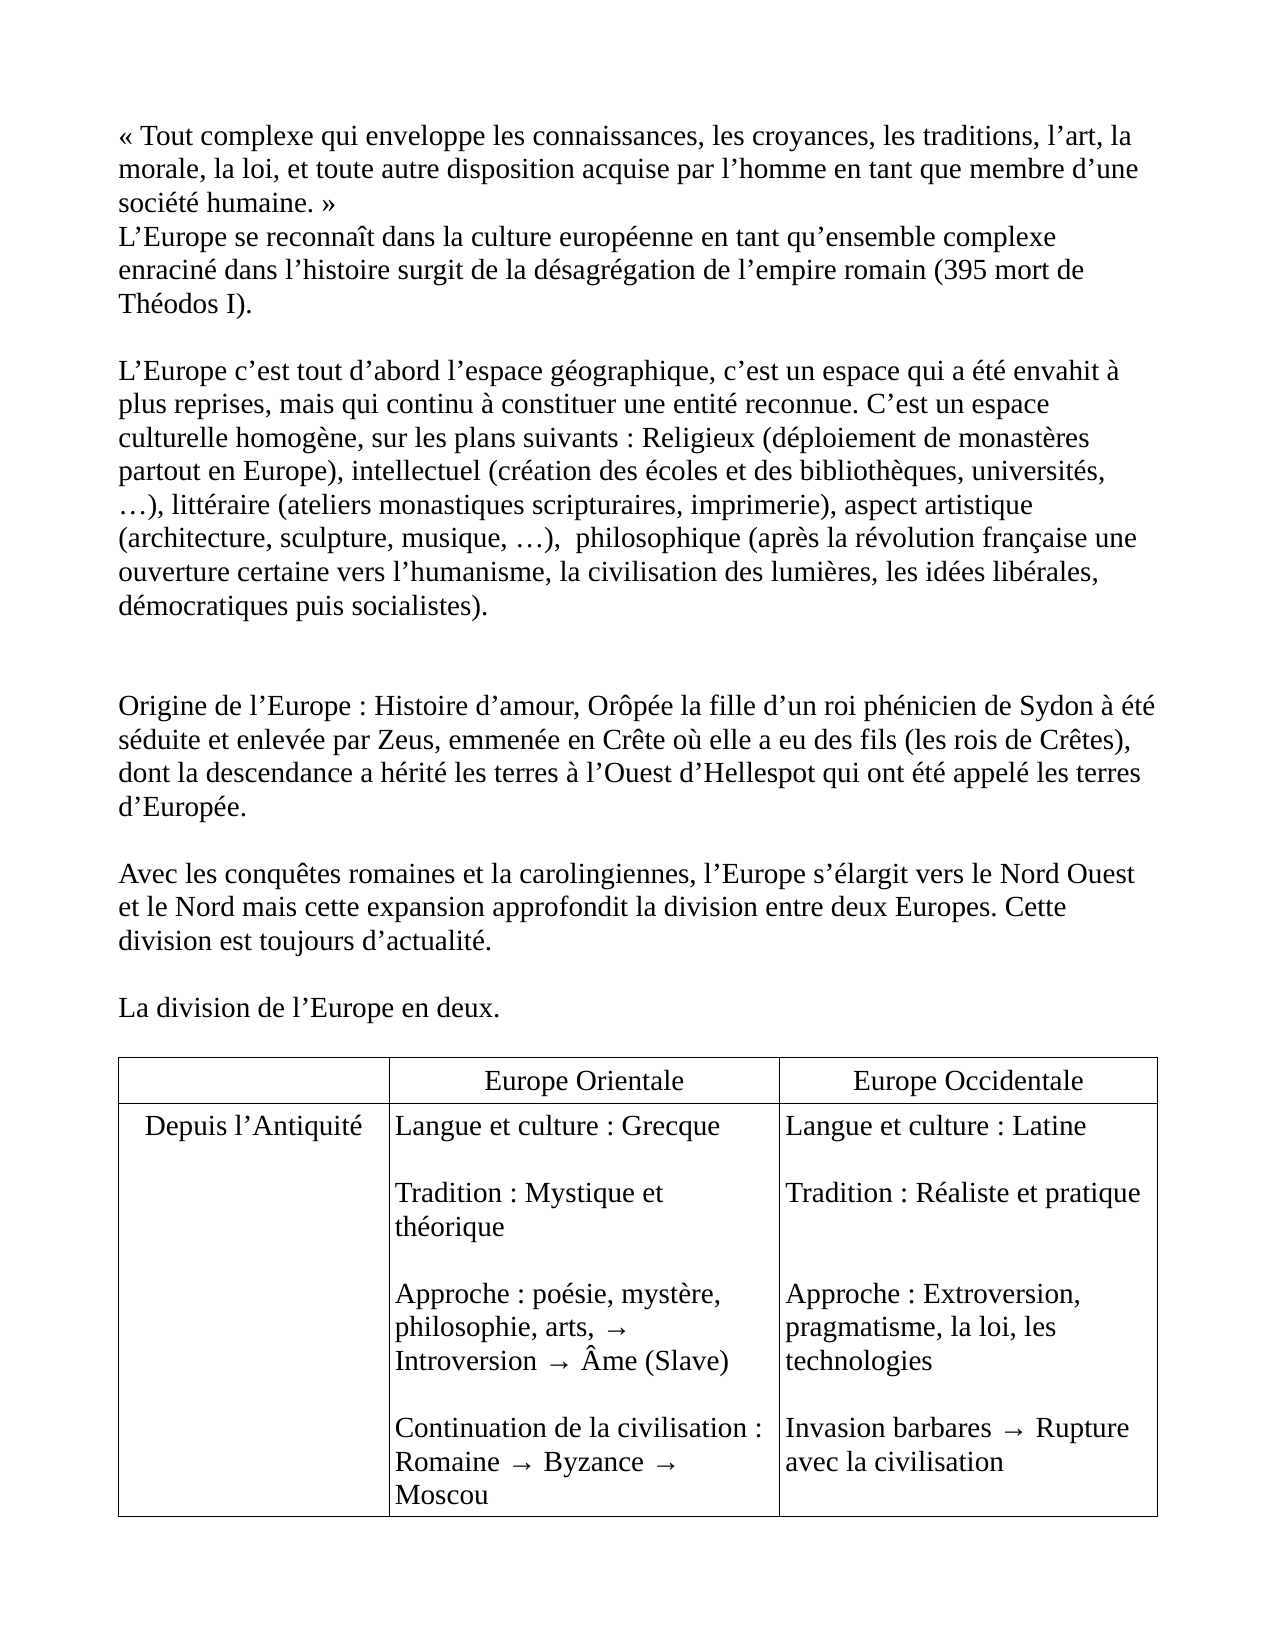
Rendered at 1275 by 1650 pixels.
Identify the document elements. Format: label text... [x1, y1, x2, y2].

text Avec les conquêtes romaines et la carolingiennes, l’Europe s’élargit vers le Nord Ouest et le Nord mais cette expansion approfondit la division entre deux Europes. Cette division est toujours d’actualité. [118, 856, 1157, 957]
table_cell Depuis l’Antiquité [119, 1104, 389, 1516]
text Origine de l’Europe : Histoire d’amour, Orôpée la fille d’un roi phénicien de Sydon à été séduite et enlevée par Zeus, emmenée en Crête où elle a eu des fils (les rois de Crêtes), dont la descendance a hérité les terres à l’Ouest d’Hellespot qui ont été appelé les terres d’Europée. [118, 688, 1157, 822]
table_cell Langue et culture : Grecque Tradition : Mystique et théorique Approche : poésie, mystère, philosophie, arts, → Introversion → Âme (Slave) Continuation de la civilisation : Romaine → Byzance → Moscou [390, 1104, 779, 1516]
text L’Europe se reconnaît dans la culture européenne en tant qu’ensemble complexe enraciné dans l’histoire surgit de la désagrégation de l’empire romain (395 mort de Théodos I). [118, 219, 1157, 319]
table_header Europe Orientale [390, 1058, 779, 1102]
text La division de l’Europe en deux. [118, 990, 1157, 1024]
table_header Europe Occidentale [780, 1058, 1157, 1102]
text « Tout complexe qui enveloppe les connaissances, les croyances, les traditions, l’art, la morale, la loi, et toute autre disposition acquise par l’homme en tant que membre d’une société humaine. » [118, 118, 1157, 219]
text L’Europe c’est tout d’abord l’espace géographique, c’est un espace qui a été envahit à plus reprises, mais qui continu à constituer une entité reconnue. C’est un espace culturelle homogène, sur les plans suivants : Religieux (déploiement de monastères partout en Europe), intellectuel (création des écoles et des bibliothèques, universités, …), littéraire (ateliers monastiques scripturaires, imprimerie), aspect artistique (architecture, sculpture, musique, …), philosophique (après la révolution française une ouverture certaine vers l’humanisme, la civilisation des lumières, les idées libérales, démocratiques puis socialistes). [118, 353, 1157, 621]
table_header [119, 1058, 389, 1102]
table_cell Langue et culture : Latine Tradition : Réaliste et pratique Approche : Extroversion, pragmatisme, la loi, les technologies Invasion barbares → Rupture avec la civilisation [780, 1104, 1157, 1516]
